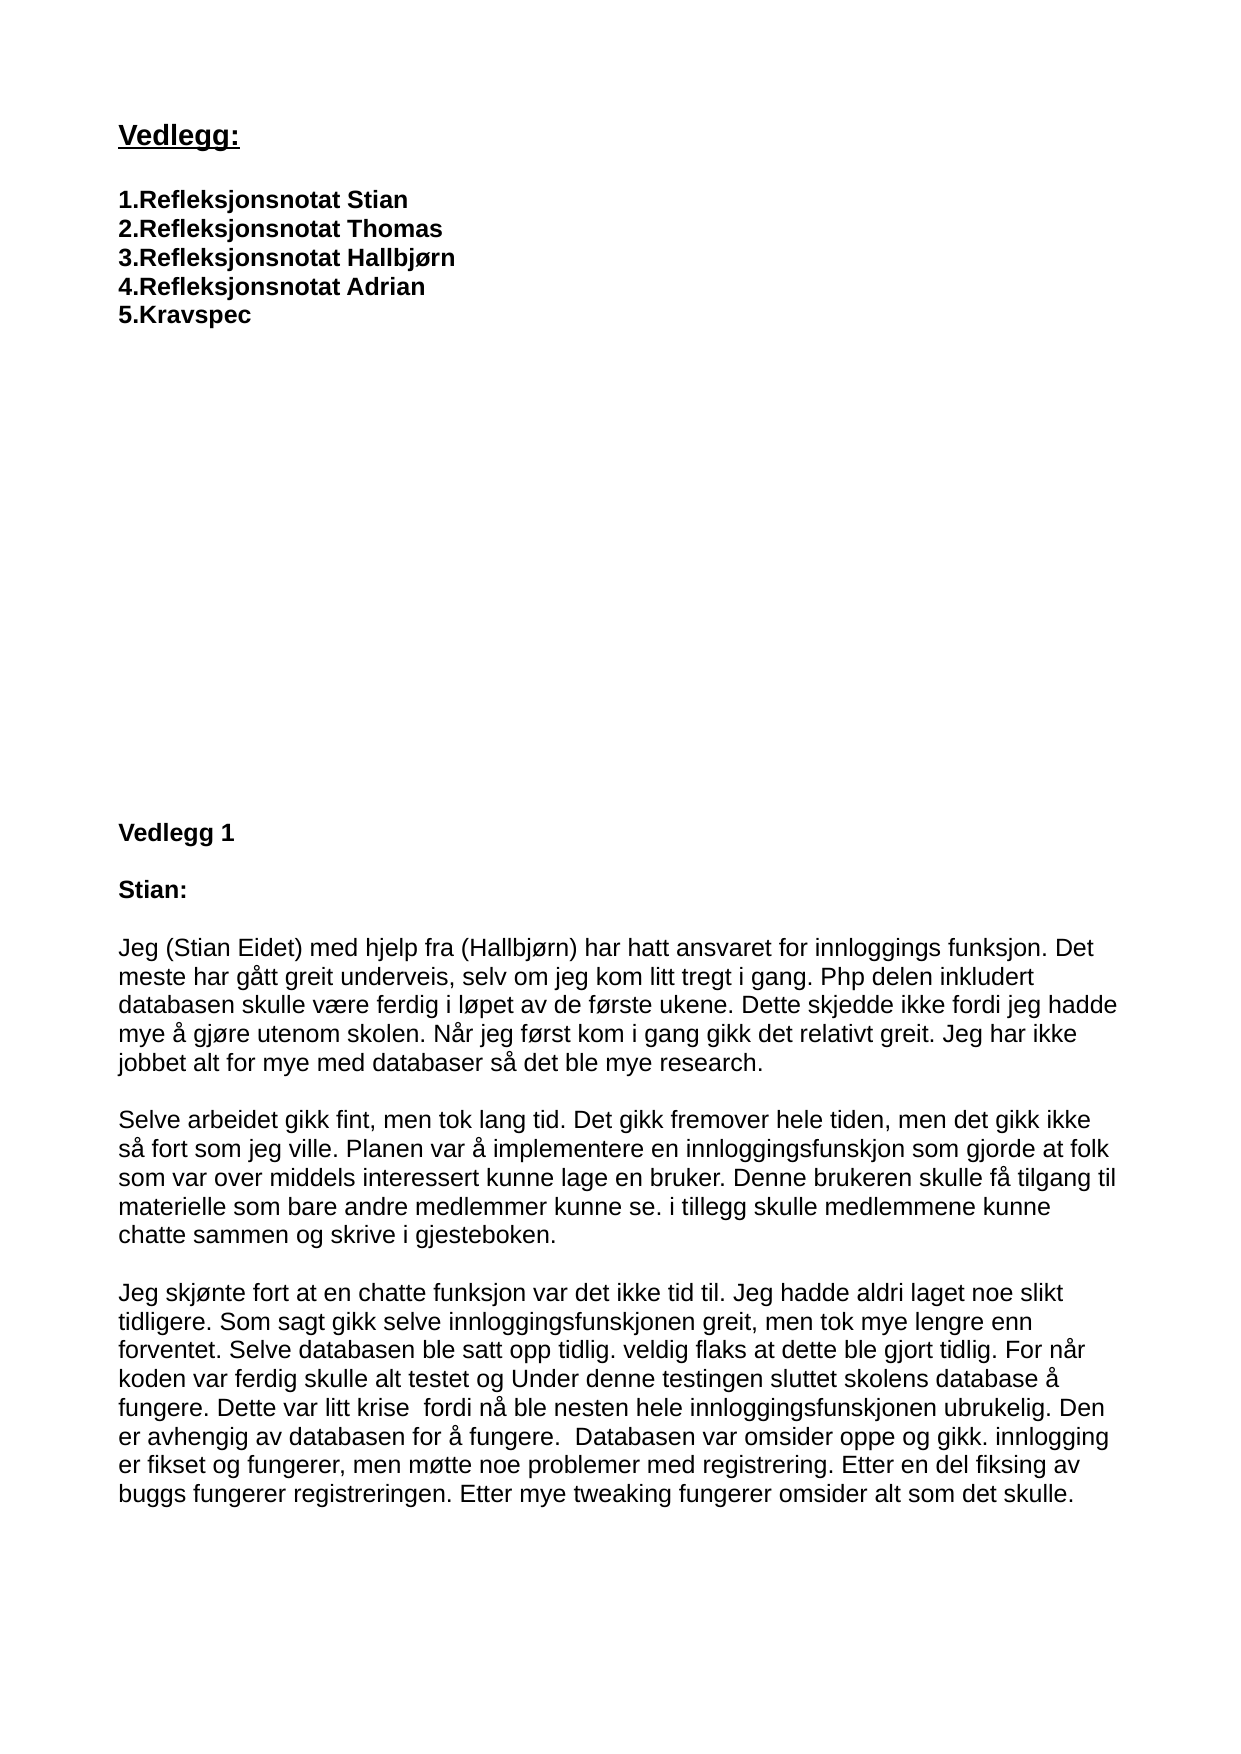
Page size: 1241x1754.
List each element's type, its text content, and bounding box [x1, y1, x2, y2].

list Refleksjonsnotat Thomas [118, 214, 1122, 243]
list Refleksjonsnotat Stian [118, 185, 1122, 214]
text Jeg skjønte fort at en chatte funksjon var det ikke tid til. Jeg hadde aldri laget noe slikt tidligere. Som sagt gikk selve innloggingsfunskjonen greit, men tok mye lengre enn forventet. Selve databasen ble satt opp tidlig. veldig flaks at dette ble gjort tidlig. For når koden var ferdig skulle alt testet og Under denne testingen sluttet skolens database å fungere. Dette var litt krise fordi nå ble nesten hele innloggingsfunskjonen ubrukelig. Den er avhengig av databasen for å fungere. Databasen var omsider oppe og gikk. innlogging er fikset og fungerer, men møtte noe problemer med registrering. Etter en del fiksing av buggs fungerer registreringen. Etter mye tweaking fungerer omsider alt som det skulle. [118, 1278, 1122, 1508]
list Refleksjonsnotat Hallbjørn [118, 243, 1122, 271]
text Jeg (Stian Eidet) med hjelp fra (Hallbjørn) har hatt ansvaret for innloggings funksjon. Det meste har gått greit underveis, selv om jeg kom litt tregt i gang. Php delen inkludert databasen skulle være ferdig i løpet av de første ukene. Dette skjedde ikke fordi jeg hadde mye å gjøre utenom skolen. Når jeg først kom i gang gikk det relativt greit. Jeg har ikke jobbet alt for mye med databaser så det ble mye research. [118, 933, 1122, 1076]
list Refleksjonsnotat Adrian [118, 271, 1122, 300]
text Selve arbeidet gikk fint, men tok lang tid. Det gikk fremover hele tiden, men det gikk ikke så fort som jeg ville. Planen var å implementere en innloggingsfunskjon som gjorde at folk som var over middels interessert kunne lage en bruker. Denne brukeren skulle få tilgang til materielle som bare andre medlemmer kunne se. i tillegg skulle medlemmene kunne chatte sammen og skrive i gjesteboken. [118, 1105, 1122, 1249]
text Vedlegg 1 [118, 818, 1122, 846]
list Kravspec [118, 300, 1122, 329]
text Vedlegg: [118, 118, 1122, 152]
text Stian: [118, 875, 1122, 904]
